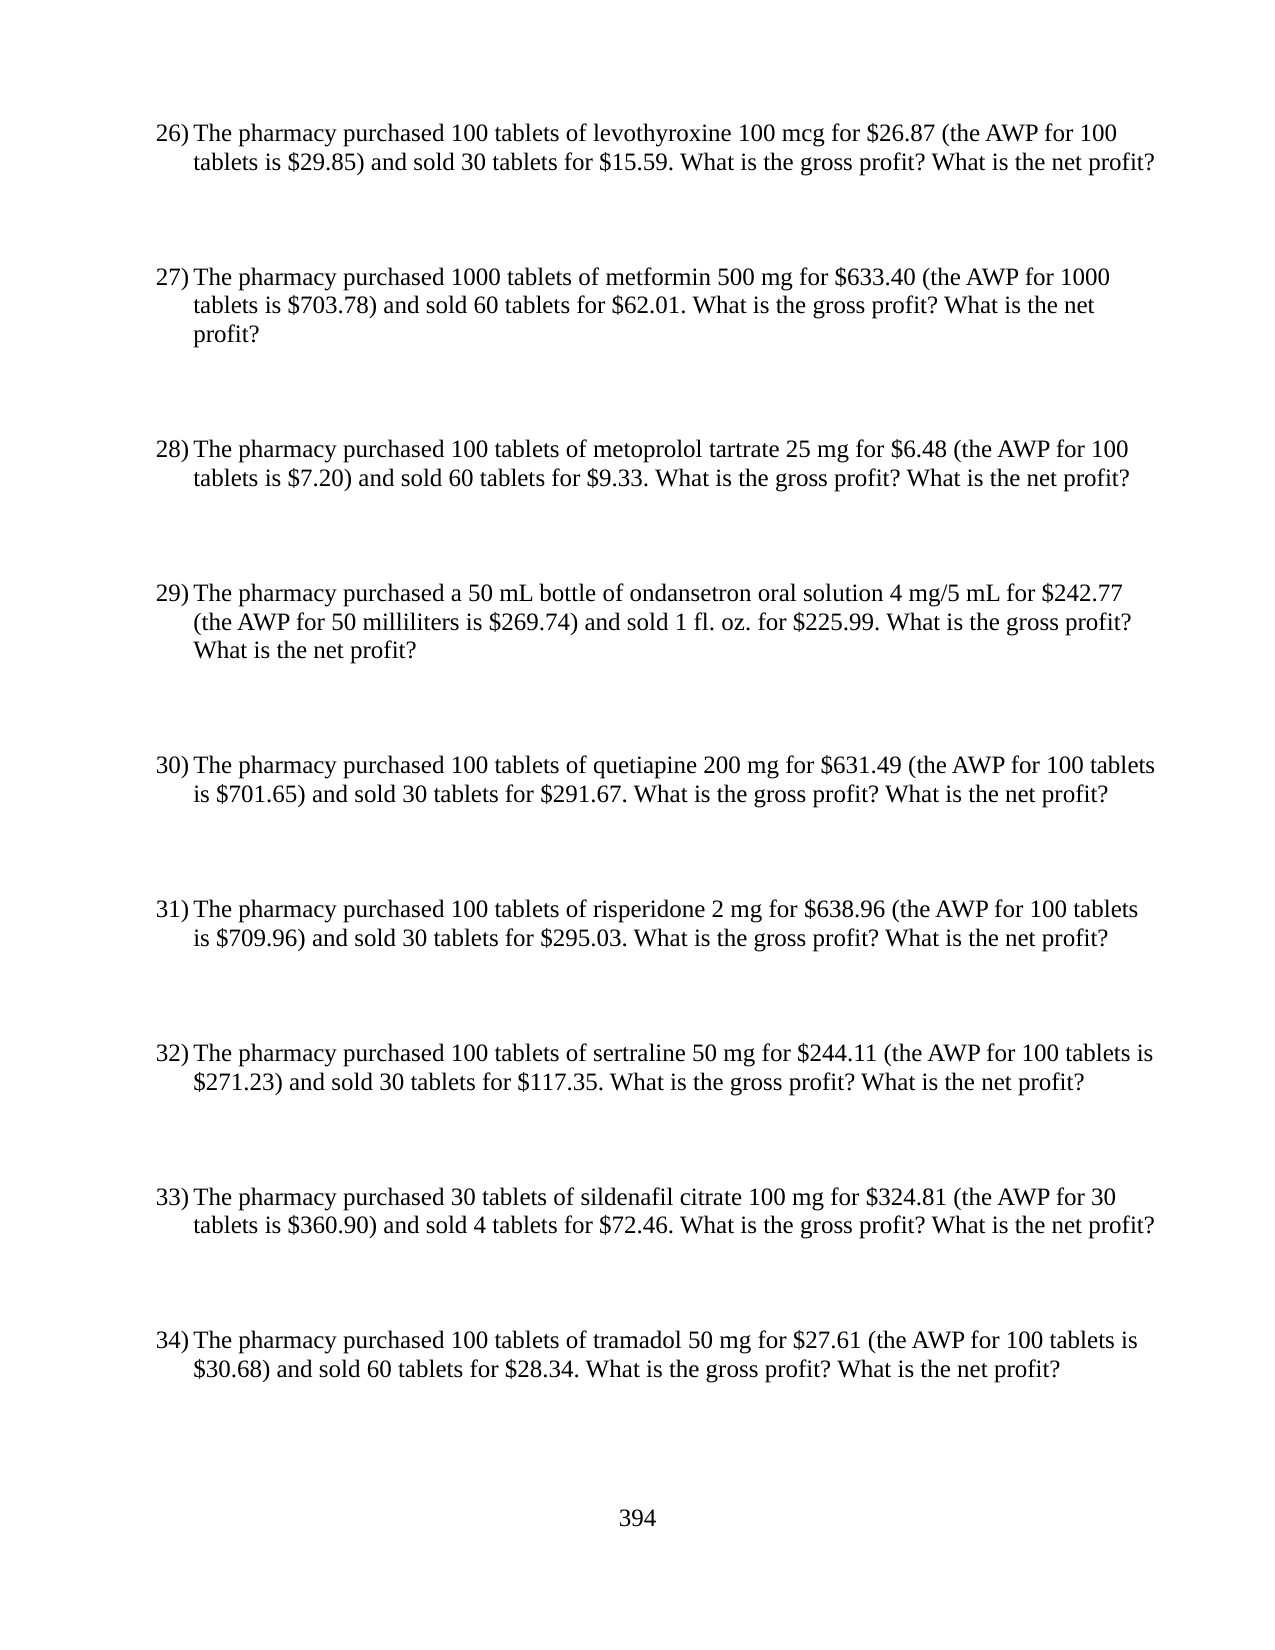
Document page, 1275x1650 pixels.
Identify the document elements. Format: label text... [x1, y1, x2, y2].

list The pharmacy purchased 100 tablets of tramadol 50 mg for $27.61 (the AWP for 100 tablets is $30.68) and sold 60 tablets for $28.34. What is the gross profit? What is the net profit? [156, 1326, 1157, 1383]
list The pharmacy purchased 1000 tablets of metformin 500 mg for $633.40 (the AWP for 1000 tablets is $703.78) and sold 60 tablets for $62.01. What is the gross profit? What is the net profit? [156, 262, 1157, 348]
list The pharmacy purchased 100 tablets of sertraline 50 mg for $244.11 (the AWP for 100 tablets is $271.23) and sold 30 tablets for $117.35. What is the gross profit? What is the net profit? [156, 1038, 1157, 1096]
list The pharmacy purchased a 50 mL bottle of ondansetron oral solution 4 mg/5 mL for $242.77 (the AWP for 50 milliliters is $269.74) and sold 1 fl. oz. for $225.99. What is the gross profit? What is the net profit? [156, 578, 1157, 664]
list The pharmacy purchased 30 tablets of sildenafil citrate 100 mg for $324.81 (the AWP for 30 tablets is $360.90) and sold 4 tablets for $72.46. What is the gross profit? What is the net profit? [156, 1182, 1157, 1239]
list The pharmacy purchased 100 tablets of levothyroxine 100 mcg for $26.87 (the AWP for 100 tablets is $29.85) and sold 30 tablets for $15.59. What is the gross profit? What is the net profit? [156, 118, 1157, 176]
list The pharmacy purchased 100 tablets of quetiapine 200 mg for $631.49 (the AWP for 100 tablets is $701.65) and sold 30 tablets for $291.67. What is the gross profit? What is the net profit? [156, 751, 1157, 808]
list The pharmacy purchased 100 tablets of metoprolol tartrate 25 mg for $6.48 (the AWP for 100 tablets is $7.20) and sold 60 tablets for $9.33. What is the gross profit? What is the net profit? [156, 434, 1157, 492]
list The pharmacy purchased 100 tablets of risperidone 2 mg for $638.96 (the AWP for 100 tablets is $709.96) and sold 30 tablets for $295.03. What is the gross profit? What is the net profit? [156, 894, 1157, 952]
